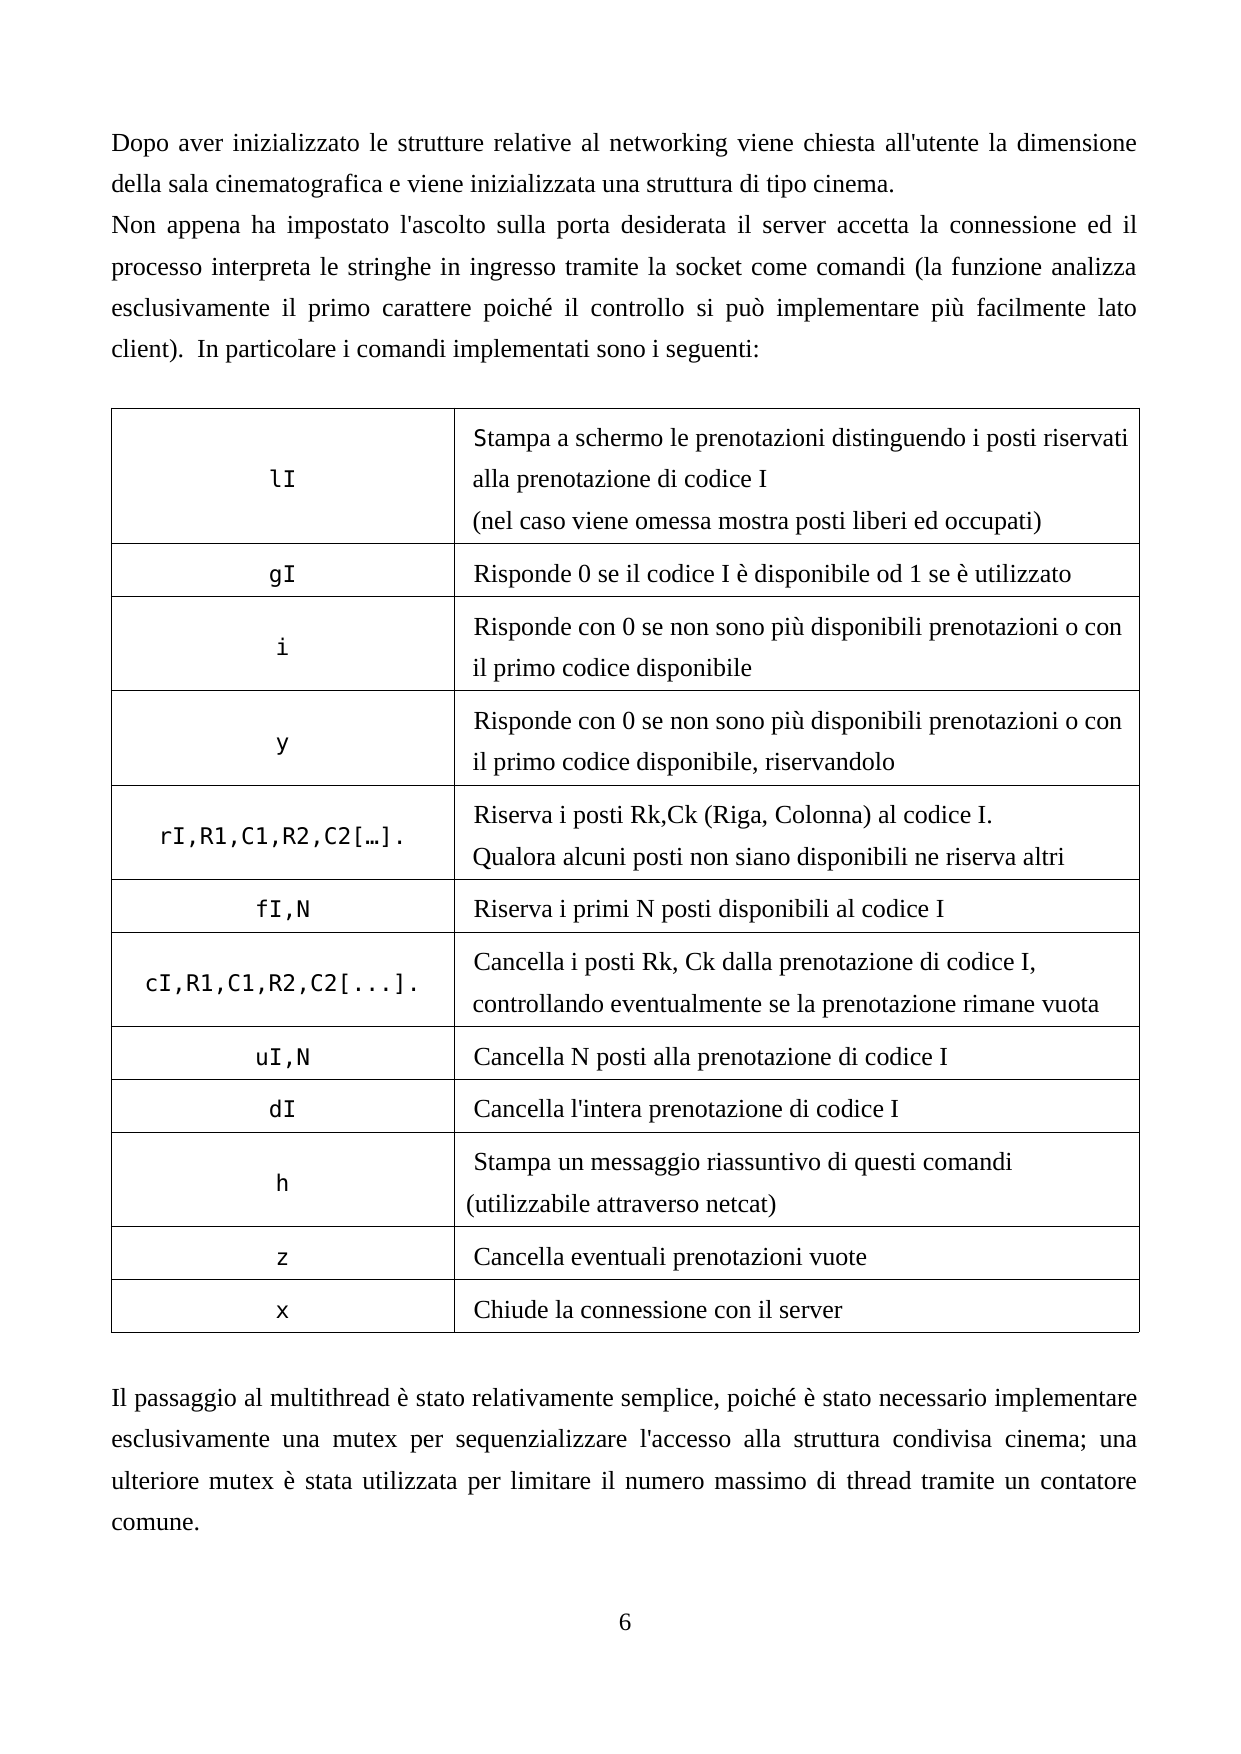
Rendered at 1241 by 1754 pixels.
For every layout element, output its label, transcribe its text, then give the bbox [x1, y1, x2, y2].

table_cell rI,R1,C1,R2,C2[…]. [112, 786, 454, 879]
table_cell Risponde 0 se il codice I è disponibile od 1 se è utilizzato [455, 544, 1139, 596]
table_cell Risponde con 0 se non sono più disponibili prenotazioni o con il primo codice disponibile [455, 597, 1139, 690]
table_cell h [112, 1133, 454, 1226]
table_cell z [112, 1227, 454, 1279]
table_cell Riserva i posti Rk,Ck (Riga, Colonna) al codice I. Qualora alcuni posti non siano disponibili ne riserva altri [455, 786, 1139, 879]
table_cell uI,N [112, 1027, 454, 1079]
text Dopo aver inizializzato le strutture relative al networking viene chiesta all'utente la dimensione della sala cinematografica e viene inizializzata una struttura di tipo cinema. [111, 118, 1139, 201]
table_cell Risponde con 0 se non sono più disponibili prenotazioni o con il primo codice disponibile, riservandolo [455, 691, 1139, 785]
table_cell gI [112, 544, 454, 596]
table_cell Chiude la connessione con il server [455, 1280, 1139, 1332]
table_cell Stampa un messaggio riassuntivo di questi comandi (utilizzabile attraverso netcat) [455, 1133, 1139, 1226]
table_cell dI [112, 1080, 454, 1132]
table_cell fI,N [112, 880, 454, 932]
table_header lI [112, 409, 454, 543]
table_header Stampa a schermo le prenotazioni distinguendo i posti riservati alla prenotazione di codice I (nel caso viene omessa mostra posti liberi ed occupati) [455, 409, 1139, 543]
table_cell x [112, 1280, 454, 1332]
table_cell Cancella l'intera prenotazione di codice I [455, 1080, 1139, 1132]
text Non appena ha impostato l'ascolto sulla porta desiderata il server accetta la connessione ed il processo interpreta le stringhe in ingresso tramite la socket come comandi (la funzione analizza esclusivamente il primo carattere poiché il controllo si può implementare più facilmente lato client). In particolare i comandi implementati sono i seguenti: [111, 201, 1139, 366]
table_cell Riserva i primi N posti disponibili al codice I [455, 880, 1139, 932]
table_cell Cancella eventuali prenotazioni vuote [455, 1227, 1139, 1279]
text Il passaggio al multithread è stato relativamente semplice, poiché è stato necessario implementare esclusivamente una mutex per sequenzializzare l'accesso alla struttura condivisa cinema; una ulteriore mutex è stata utilizzata per limitare il numero massimo di thread tramite un contatore comune. [111, 1373, 1139, 1539]
table_cell Cancella N posti alla prenotazione di codice I [455, 1027, 1139, 1079]
table_cell cI,R1,C1,R2,C2[...]. [112, 933, 454, 1026]
table_cell i [112, 597, 454, 690]
table_cell Cancella i posti Rk, Ck dalla prenotazione di codice I, controllando eventualmente se la prenotazione rimane vuota [455, 933, 1139, 1026]
table_cell y [112, 691, 454, 785]
